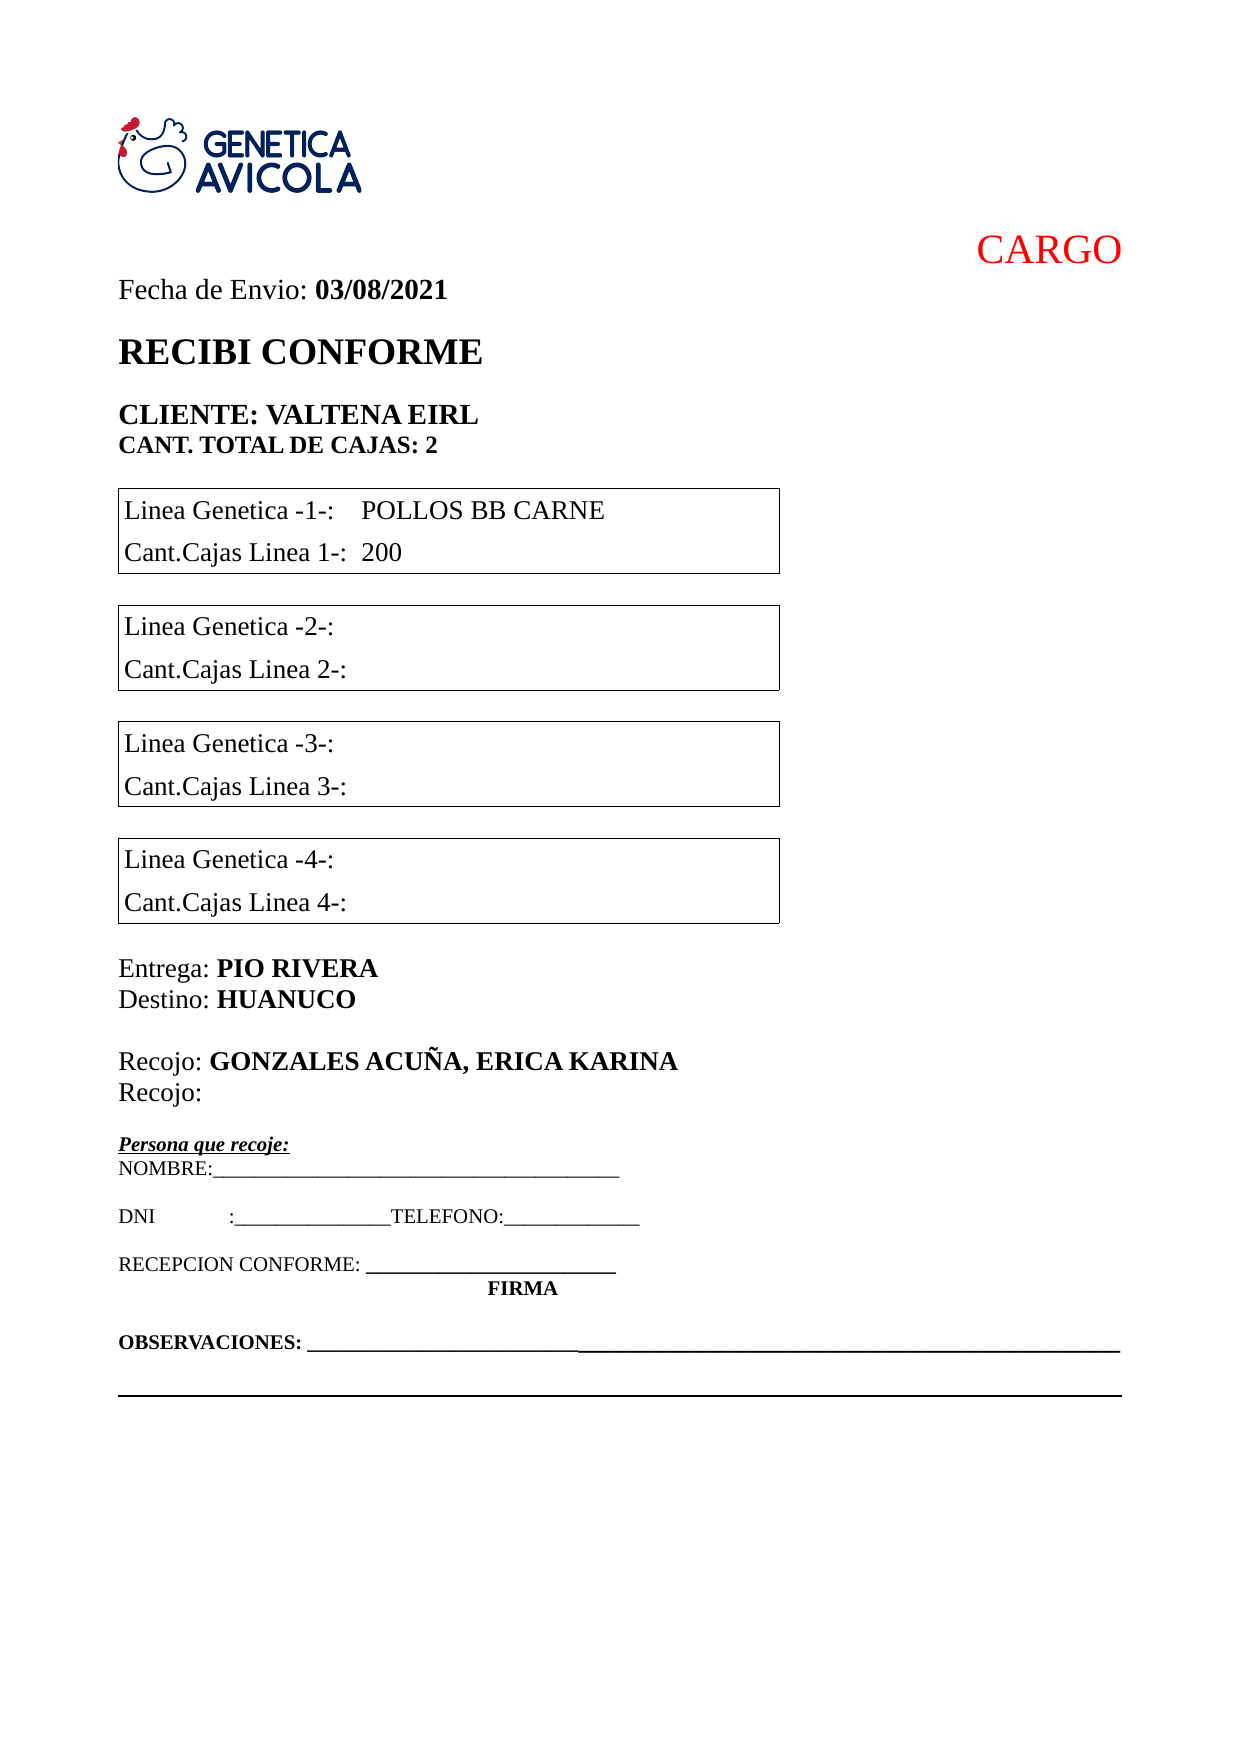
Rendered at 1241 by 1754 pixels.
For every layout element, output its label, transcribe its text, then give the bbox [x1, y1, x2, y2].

table_cell 200 [356, 531, 779, 573]
table_cell [118, 807, 356, 838]
table_cell Linea Genetica -3-: [119, 722, 356, 764]
text RECEPCION CONFORME: ________________________ [118, 1252, 1122, 1276]
text Entrega: PIO RIVERA [118, 952, 1122, 983]
table_cell [356, 574, 779, 604]
table_cell Cant.Cajas Linea 4-: [119, 880, 356, 923]
table_cell [356, 691, 779, 721]
text CANT. TOTAL DE CAJAS: 2 [118, 431, 1122, 459]
table_cell [356, 606, 779, 647]
table_cell [356, 764, 779, 806]
table_cell Cant.Cajas Linea 3-: [119, 764, 356, 806]
text FIRMA [118, 1276, 1122, 1300]
table_cell [118, 691, 356, 721]
picture [117, 117, 362, 193]
text CARGO [118, 224, 1122, 272]
table_cell [118, 574, 356, 604]
text OBSERVACIONES: __________________________________________________________________ [118, 1324, 1122, 1355]
text Fecha de Envio: 03/08/2021 [118, 272, 1122, 306]
table_cell Cant.Cajas Linea 2-: [119, 647, 356, 690]
table_cell [356, 839, 779, 880]
table_cell [356, 807, 779, 838]
table_cell Linea Genetica -2-: [119, 606, 356, 647]
table_cell Linea Genetica -4-: [119, 839, 356, 880]
table_cell Cant.Cajas Linea 1-: [119, 531, 356, 573]
text Recojo: GONZALES ACUÑA, ERICA KARINA [118, 1045, 1122, 1076]
text Destino: HUANUCO [118, 983, 1122, 1014]
table_header Linea Genetica -1-: [119, 489, 356, 531]
table_header POLLOS BB CARNE [356, 489, 779, 531]
text CLIENTE: VALTENA EIRL [118, 397, 1122, 431]
text Persona que recoje: [118, 1132, 1122, 1156]
text Recojo: [118, 1076, 1122, 1108]
text RECIBI CONFORME [118, 330, 1122, 373]
text NOMBRE:_______________________________________ [118, 1156, 1122, 1180]
text DNI :_______________TELEFONO:_____________ [118, 1204, 1122, 1228]
table_cell [356, 647, 779, 690]
table_cell [356, 722, 779, 764]
table_cell [356, 880, 779, 923]
